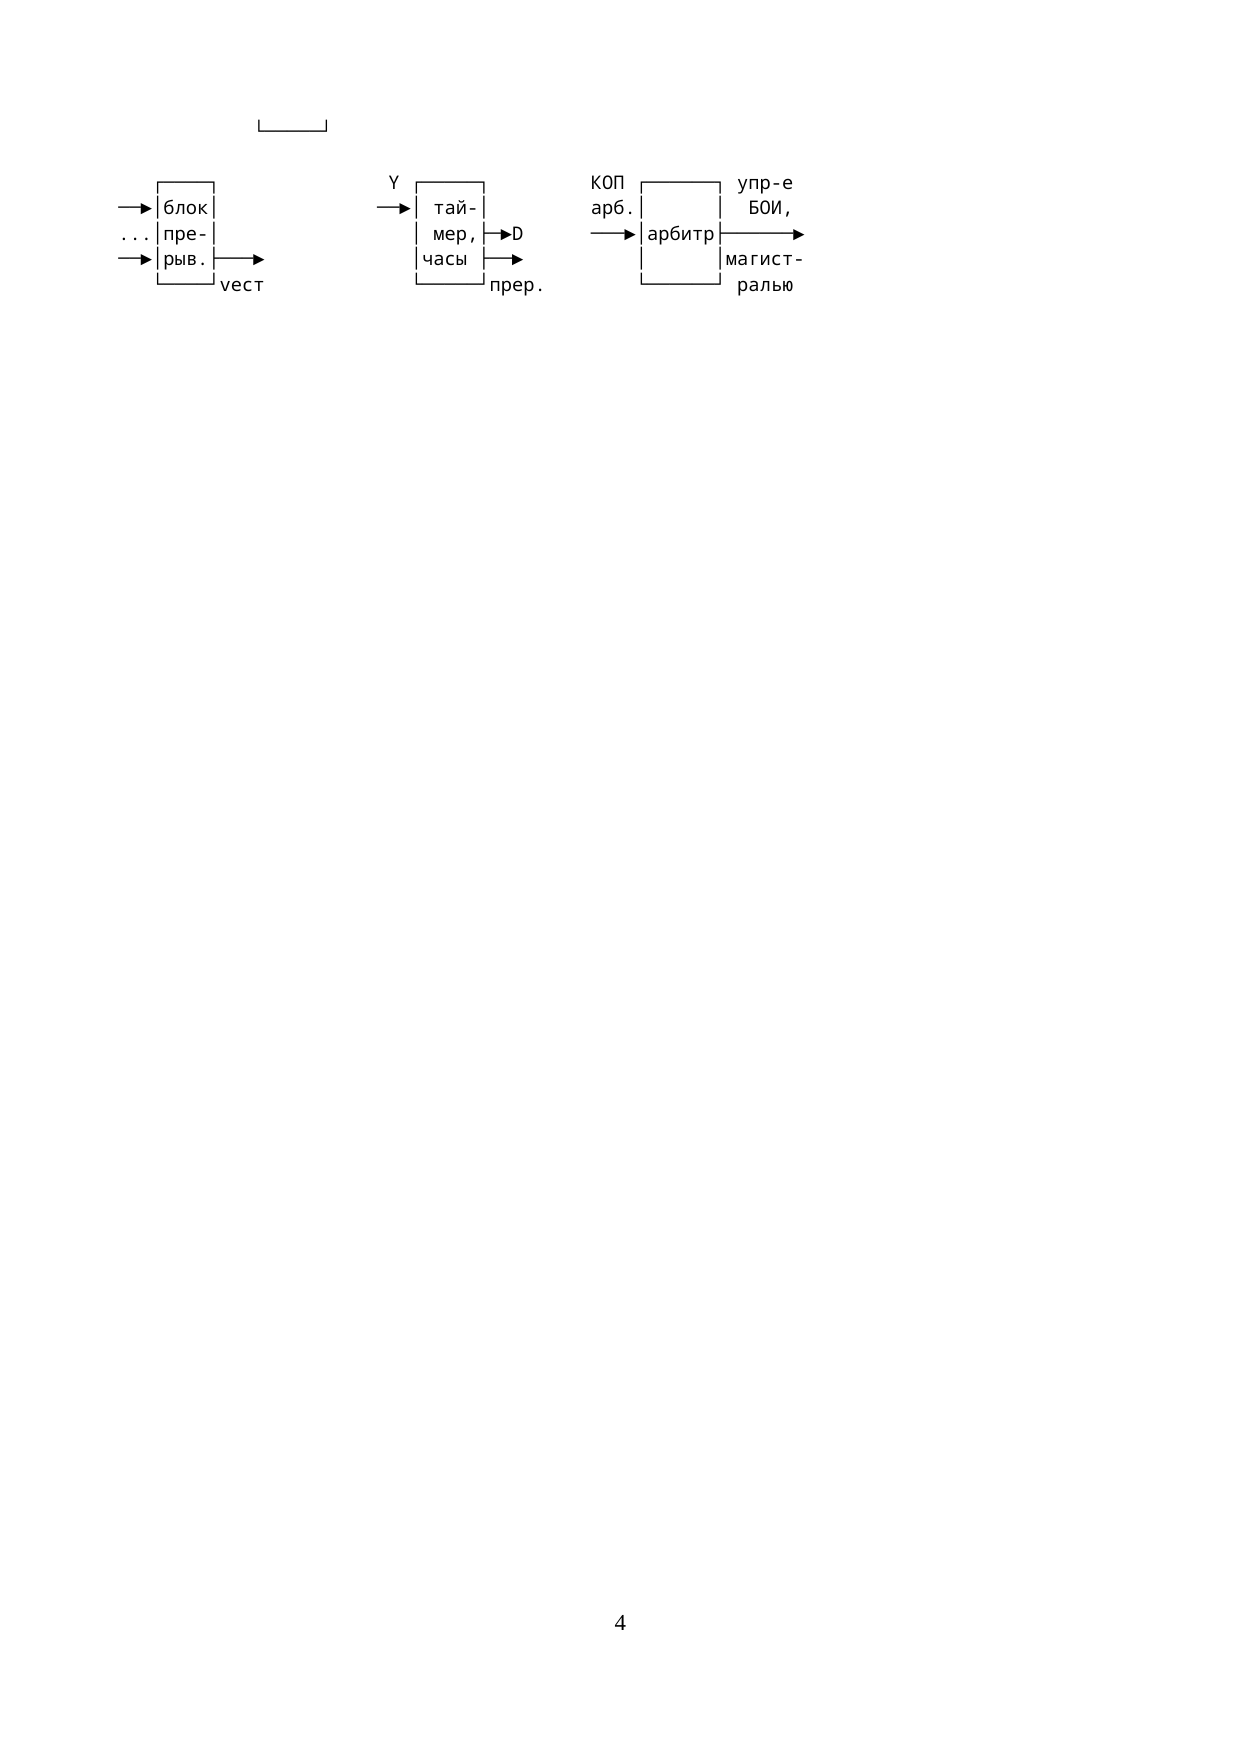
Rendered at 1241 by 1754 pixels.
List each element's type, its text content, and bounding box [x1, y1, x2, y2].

text ...│пре-│ │ мер,├─►D ───►│apбитр├──────► [118, 220, 1122, 246]
text └────┘vест └─────┘прер. └──────┘ ралью [118, 271, 1122, 297]
text └─────┘ [118, 118, 1122, 144]
text ┌────┐ Y ┌─────┐ КОП ┌──────┐ упр-е [118, 169, 1122, 195]
text ──►│рыв.├───► │часы ├──► │ │магист- [118, 246, 1122, 271]
text ──►│блoк│ ──►│ тай-│ арб.│ │ БОИ, [118, 195, 1122, 220]
